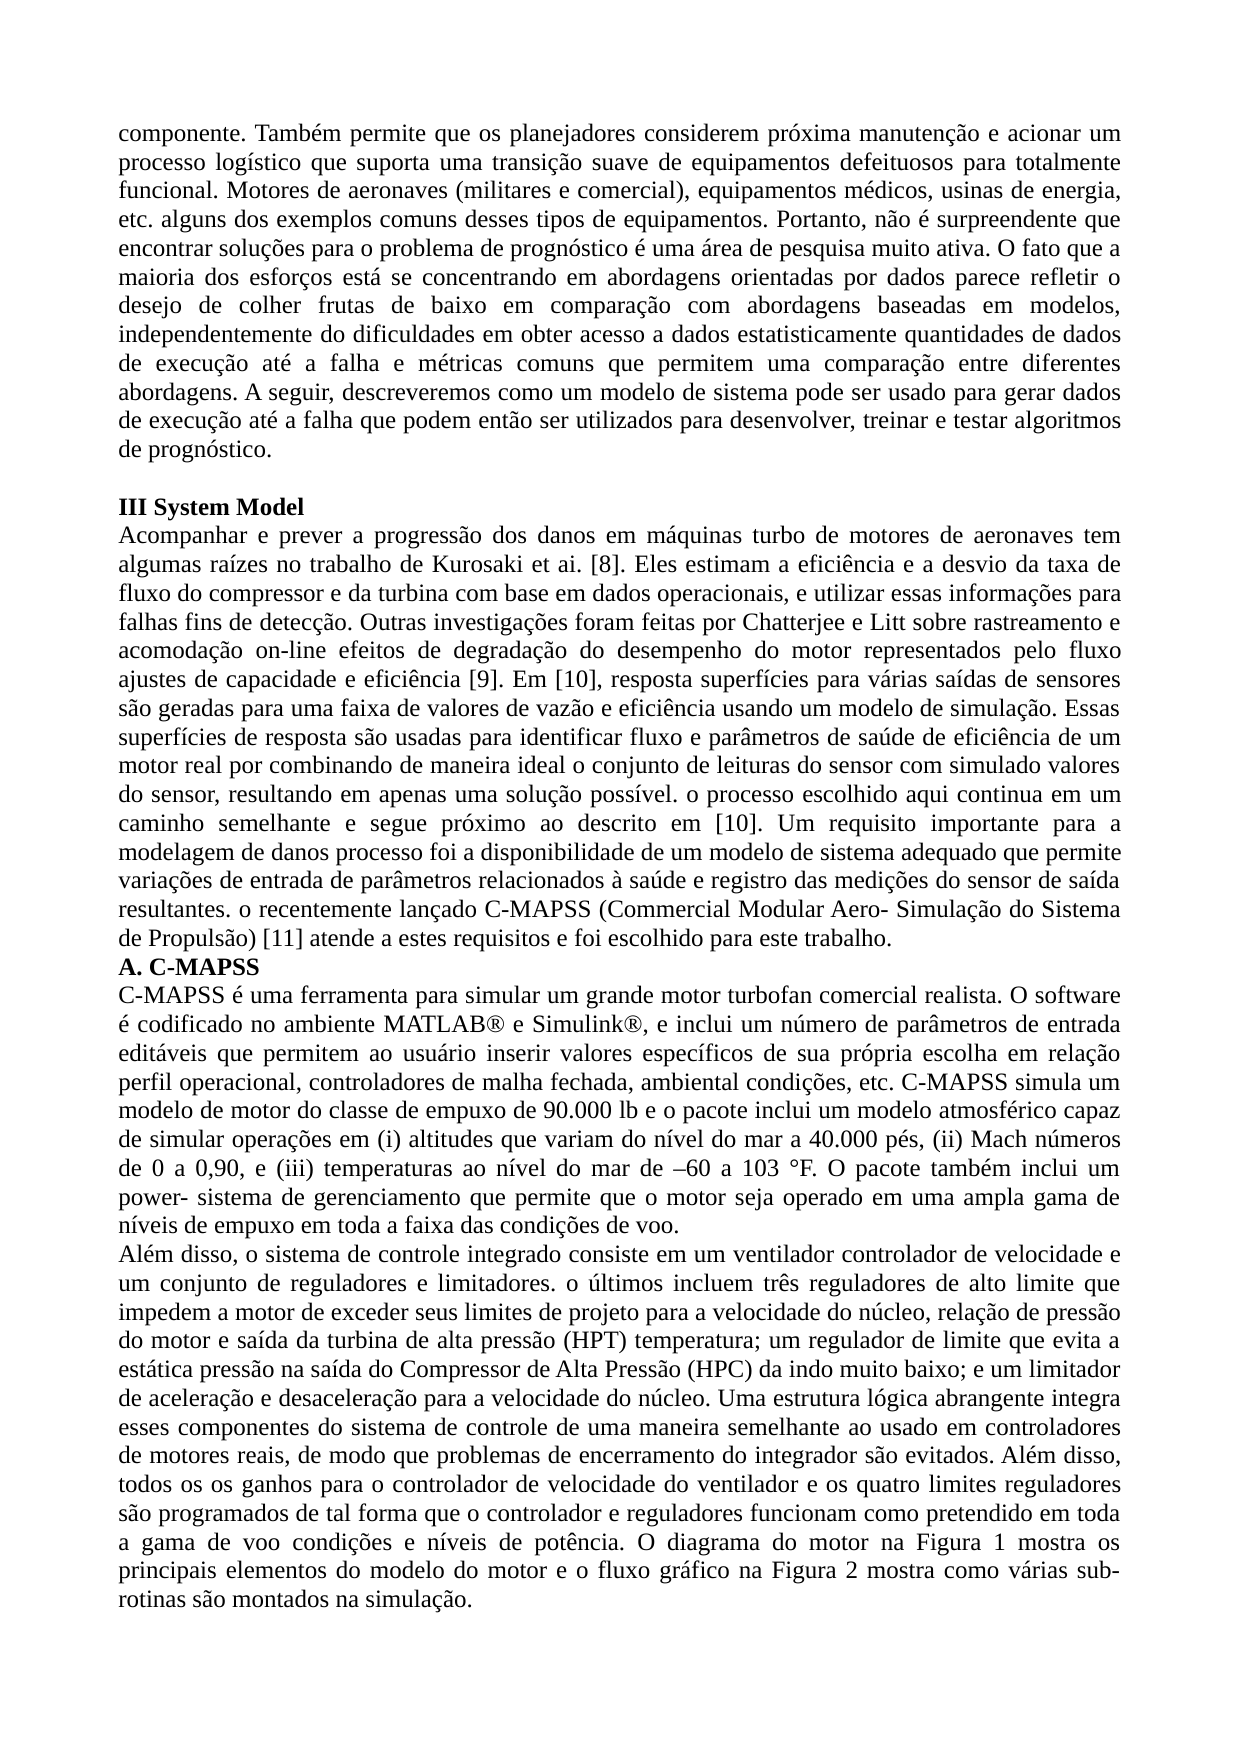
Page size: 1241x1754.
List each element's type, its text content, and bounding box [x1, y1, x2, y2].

text componente. Também permite que os planejadores considerem próxima manutenção e acionar um processo logístico que suporta uma transição suave de equipamentos defeituosos para totalmente funcional. Motores de aeronaves (militares e comercial), equipamentos médicos, usinas de energia, etc. alguns dos exemplos comuns desses tipos de equipamentos. Portanto, não é surpreendente que encontrar soluções para o problema de prognóstico é uma área de pesquisa muito ativa. O fato que a maioria dos esforços está se concentrando em abordagens orientadas por dados parece refletir o desejo de colher frutas de baixo em comparação com abordagens baseadas em modelos, independentemente do dificuldades em obter acesso a dados estatisticamente quantidades de dados de execução até a falha e métricas comuns que permitem uma comparação entre diferentes abordagens. A seguir, descreveremos como um modelo de sistema pode ser usado para gerar dados de execução até a falha que podem então ser utilizados para desenvolver, treinar e testar algoritmos de prognóstico. [118, 118, 1122, 463]
text III System Model [118, 492, 1122, 521]
text Acompanhar e prever a progressão dos danos em máquinas turbo de motores de aeronaves tem algumas raízes no trabalho de Kurosaki et ai. [8]. Eles estimam a eficiência e a desvio da taxa de fluxo do compressor e da turbina com base em dados operacionais, e utilizar essas informações para falhas fins de detecção. Outras investigações foram feitas por Chatterjee e Litt sobre rastreamento e acomodação on-line efeitos de degradação do desempenho do motor representados pelo fluxo ajustes de capacidade e eficiência [9]. Em [10], resposta superfícies para várias saídas de sensores são geradas para uma faixa de valores de vazão e eficiência usando um modelo de simulação. Essas superfícies de resposta são usadas para identificar fluxo e parâmetros de saúde de eficiência de um motor real por combinando de maneira ideal o conjunto de leituras do sensor com simulado valores do sensor, resultando em apenas uma solução possível. o processo escolhido aqui continua em um caminho semelhante e segue próximo ao descrito em [10]. Um requisito importante para a modelagem de danos processo foi a disponibilidade de um modelo de sistema adequado que permite variações de entrada de parâmetros relacionados à saúde e registro das medições do sensor de saída resultantes. o recentemente lançado C-MAPSS (Commercial Modular Aero- Simulação do Sistema de Propulsão) [11] atende a estes requisitos e foi escolhido para este trabalho. [118, 521, 1122, 952]
text Além disso, o sistema de controle integrado consiste em um ventilador controlador de velocidade e um conjunto de reguladores e limitadores. o últimos incluem três reguladores de alto limite que impedem a motor de exceder seus limites de projeto para a velocidade do núcleo, relação de pressão do motor e saída da turbina de alta pressão (HPT) temperatura; um regulador de limite que evita a estática pressão na saída do Compressor de Alta Pressão (HPC) da indo muito baixo; e um limitador de aceleração e desaceleração para a velocidade do núcleo. Uma estrutura lógica abrangente integra esses componentes do sistema de controle de uma maneira semelhante ao usado em controladores de motores reais, de modo que problemas de encerramento do integrador são evitados. Além disso, todos os os ganhos para o controlador de velocidade do ventilador e os quatro limites reguladores são programados de tal forma que o controlador e reguladores funcionam como pretendido em toda a gama de voo condições e níveis de potência. O diagrama do motor na Figura 1 mostra os principais elementos do modelo do motor e o fluxo gráfico na Figura 2 mostra como várias sub-rotinas são montados na simulação. [118, 1239, 1122, 1613]
text C-MAPSS é uma ferramenta para simular um grande motor turbofan comercial realista. O software é codificado no ambiente MATLAB® e Simulink®, e inclui um número de parâmetros de entrada editáveis que permitem ao usuário inserir valores específicos de sua própria escolha em relação perfil operacional, controladores de malha fechada, ambiental condições, etc. C-MAPSS simula um modelo de motor do classe de empuxo de 90.000 lb e o pacote inclui um modelo atmosférico capaz de simular operações em (i) altitudes que variam do nível do mar a 40.000 pés, (ii) Mach números de 0 a 0,90, e (iii) temperaturas ao nível do mar de –60 a 103 °F. O pacote também inclui um power- sistema de gerenciamento que permite que o motor seja operado em uma ampla gama de níveis de empuxo em toda a faixa das condições de voo. [118, 981, 1122, 1239]
text A. C-MAPSS [118, 952, 1122, 981]
